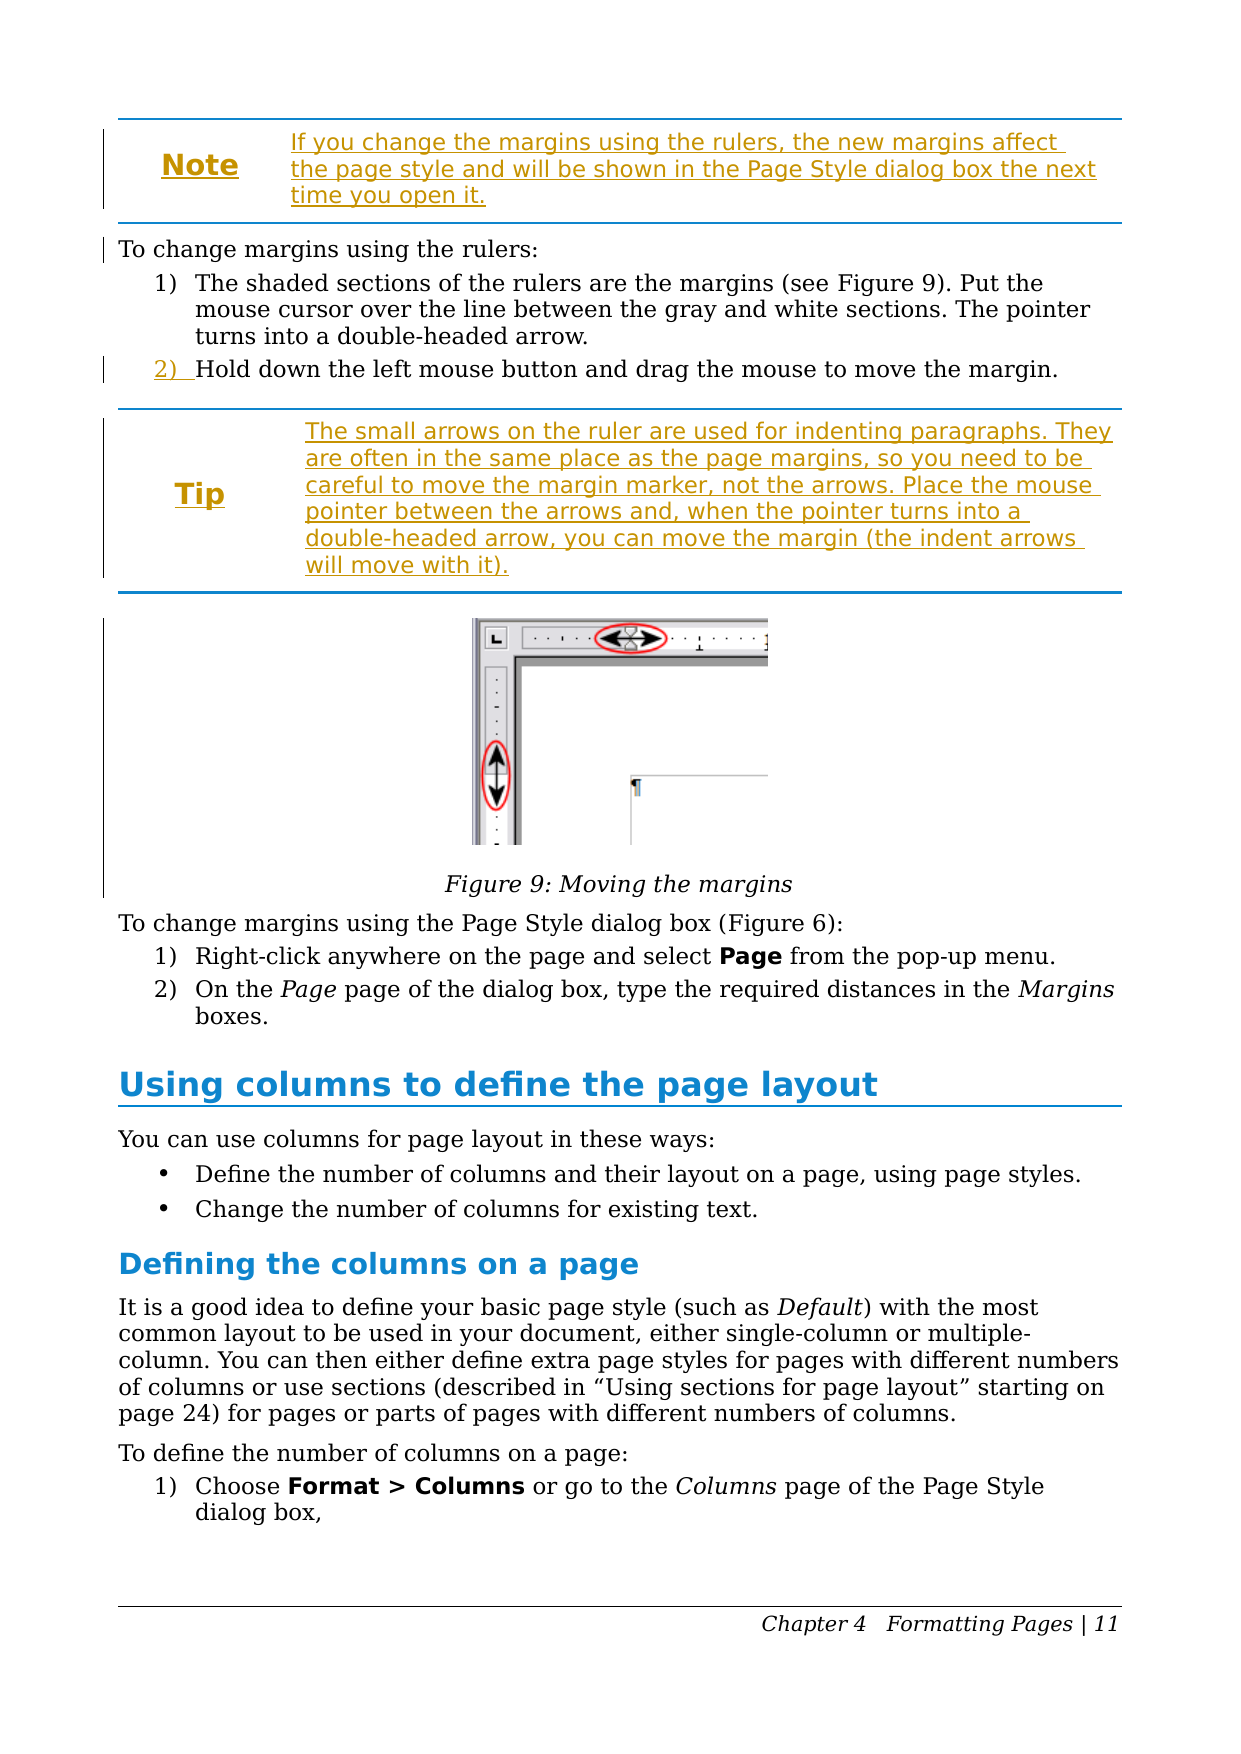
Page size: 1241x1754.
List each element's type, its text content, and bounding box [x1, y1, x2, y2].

list To change margins using the Page Style dialog box (Figure 6): [118, 910, 1122, 937]
table_header Tip [118, 410, 281, 591]
list On the Page page of the dialog box, type the required distances in the Margins boxes. [177, 976, 1122, 1030]
list Choose Format > Columns or go to the Columns page of the Page Style dialog box, [177, 1473, 1122, 1526]
list To define the number of columns on a page: [118, 1440, 1122, 1466]
text It is a good idea to define your basic page style (such as Default) with the most common layout to be used in your document, either single-column or multiple-column. You can then either define extra page styles for pages with different numbers of columns or use sections (described in “Using sections for page layout” starting on page 24) for pages or parts of pages with different numbers of columns. [118, 1294, 1122, 1427]
subtitle Defining the columns on a page [118, 1248, 1122, 1282]
list Define the number of columns and their layout on a page, using page styles. [156, 1159, 1122, 1188]
list You can use columns for page layout in these ways: [118, 1126, 1122, 1152]
table_header Note [118, 120, 281, 222]
list Right-click anywhere on the page and select Page from the pop-up menu. [177, 943, 1122, 970]
table_header The small arrows on the ruler are used for indenting paragraphs. They are often in the same place as the page margins, so you need to be careful to move the margin marker, not the arrows. Place the mouse pointer between the arrows and, when the pointer turns into a double-headed arrow, you can move the margin (the indent arrows will move with it). [281, 410, 1122, 591]
text Figure 9: Moving the margins [421, 871, 819, 898]
picture [472, 618, 768, 845]
subtitle Using columns to define the page layout [118, 1066, 1122, 1105]
list The shaded sections of the rulers are the margins (see Figure 9). Put the mouse cursor over the line between the gray and white sections. The pointer turns into a double-headed arrow. [177, 270, 1122, 350]
list To change margins using the rulers: [118, 237, 1122, 263]
table_header If you change the margins using the rulers, the new margins affect the page style and will be shown in the Page Style dialog box the next time you open it. [281, 120, 1122, 222]
list Hold down the left mouse button and drag the mouse to move the margin. [177, 356, 1122, 383]
list Change the number of columns for existing text. [156, 1194, 1122, 1223]
